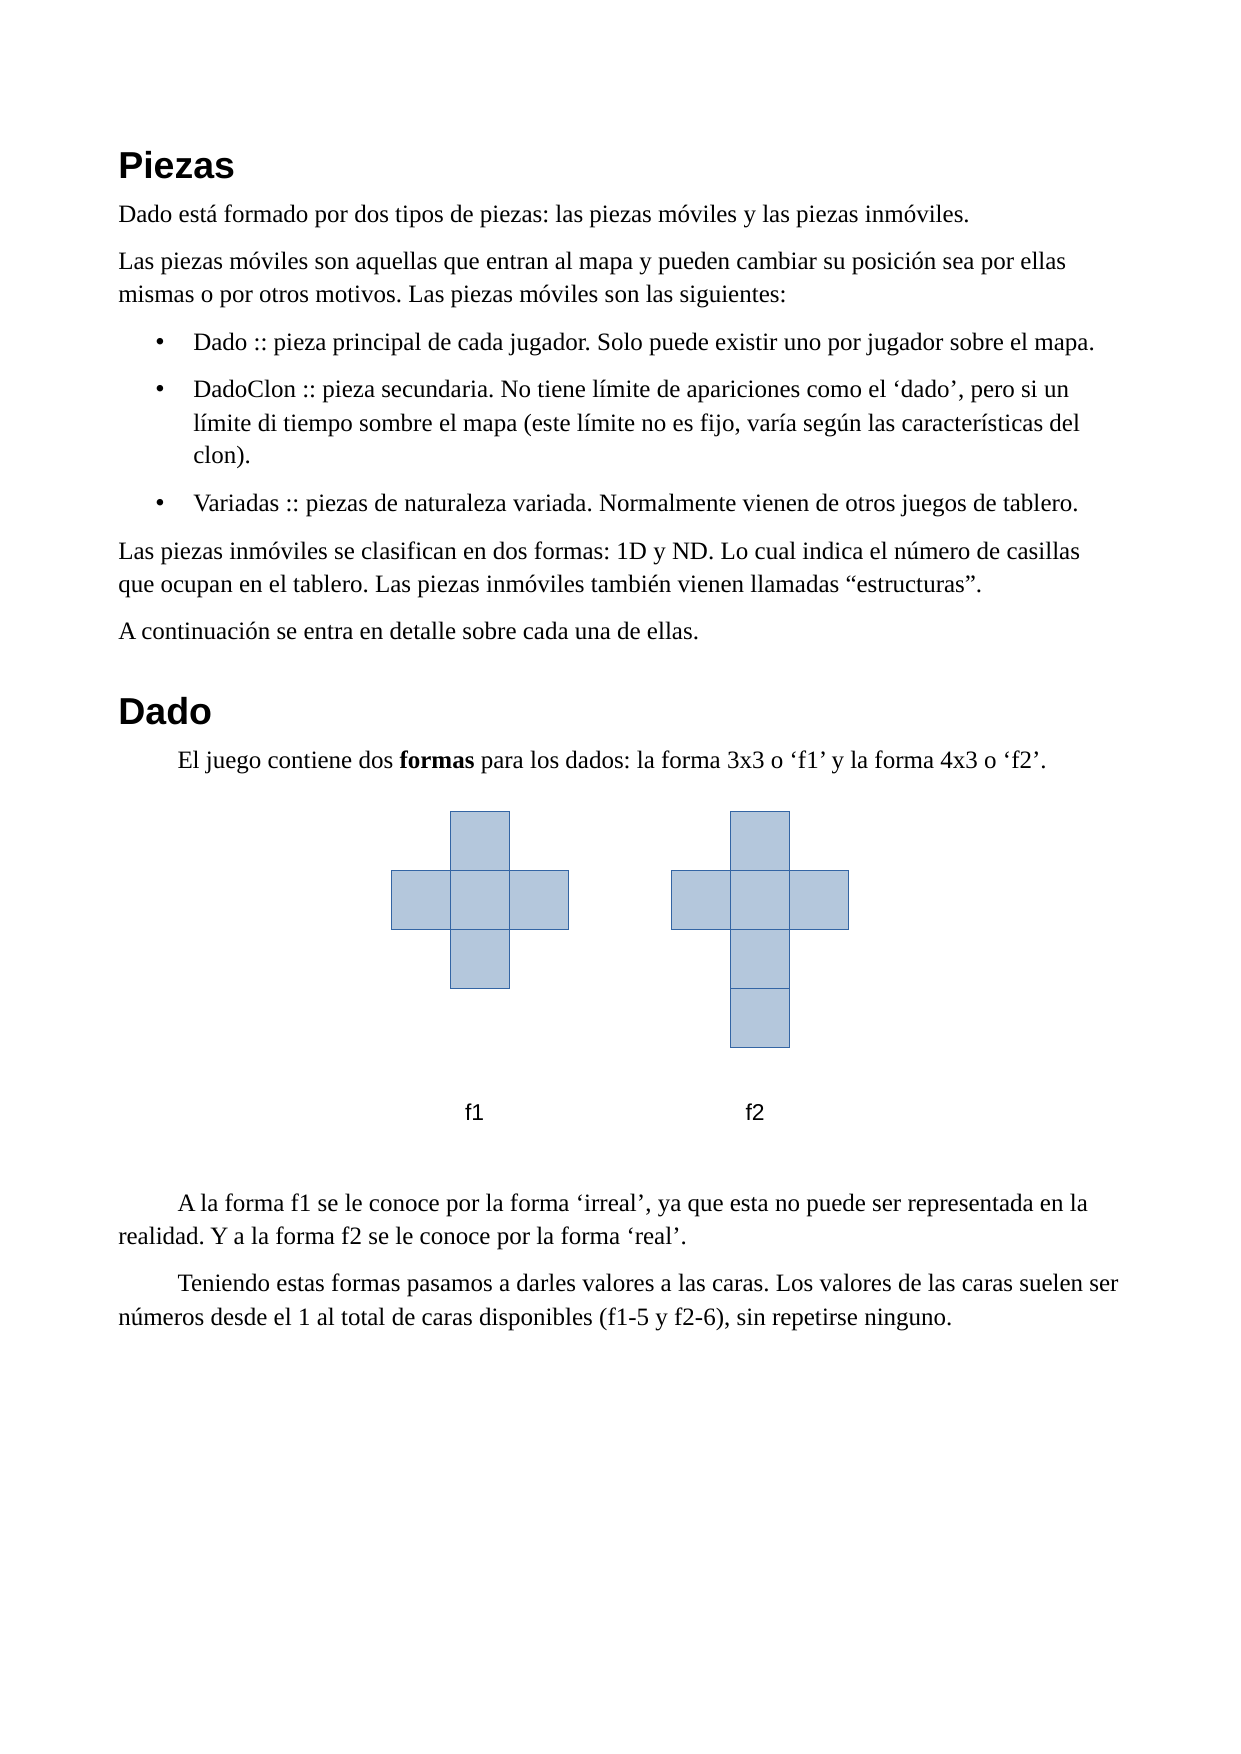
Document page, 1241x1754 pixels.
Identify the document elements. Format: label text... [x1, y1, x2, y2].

text El juego contiene dos formas para los dados: la forma 3x3 o ‘f1’ y la forma 4x3 o ‘f2’. [118, 745, 1122, 773]
subtitle Dado [118, 689, 1122, 732]
list Variadas :: piezas de naturaleza variada. Normalmente vienen de otros juegos de tablero. [156, 488, 1122, 517]
list Dado :: pieza principal de cada jugador. Solo puede existir uno por jugador sobre el mapa. [156, 327, 1122, 356]
text Las piezas móviles son aquellas que entran al mapa y pueden cambiar su posición sea por ellas mismas o por otros motivos. Las piezas móviles son las siguientes: [118, 246, 1122, 308]
list DadoClon :: pieza secundaria. No tiene límite de apariciones como el ‘dado’, pero si un límite di tiempo sombre el mapa (este límite no es fijo, varía según las características del clon). [156, 374, 1122, 469]
text Dado está formado por dos tipos de piezas: las piezas móviles y las piezas inmóviles. [118, 199, 1122, 227]
subtitle Piezas [118, 143, 1122, 186]
text Las piezas inmóviles se clasifican en dos formas: 1D y ND. Lo cual indica el número de casillas que ocupan en el tablero. Las piezas inmóviles también vienen llamadas “estructuras”. [118, 536, 1122, 598]
text Teniendo estas formas pasamos a darles valores a las caras. Los valores de las caras suelen ser números desde el 1 al total de caras disponibles (f1-5 y f2-6), sin repetirse ninguno. [118, 1268, 1122, 1330]
text A la forma f1 se le conoce por la forma ‘irreal’, ya que esta no puede ser representada en la realidad. Y a la forma f2 se le conoce por la forma ‘real’. [118, 1188, 1122, 1250]
text A continuación se entra en detalle sobre cada una de ellas. [118, 616, 1122, 645]
